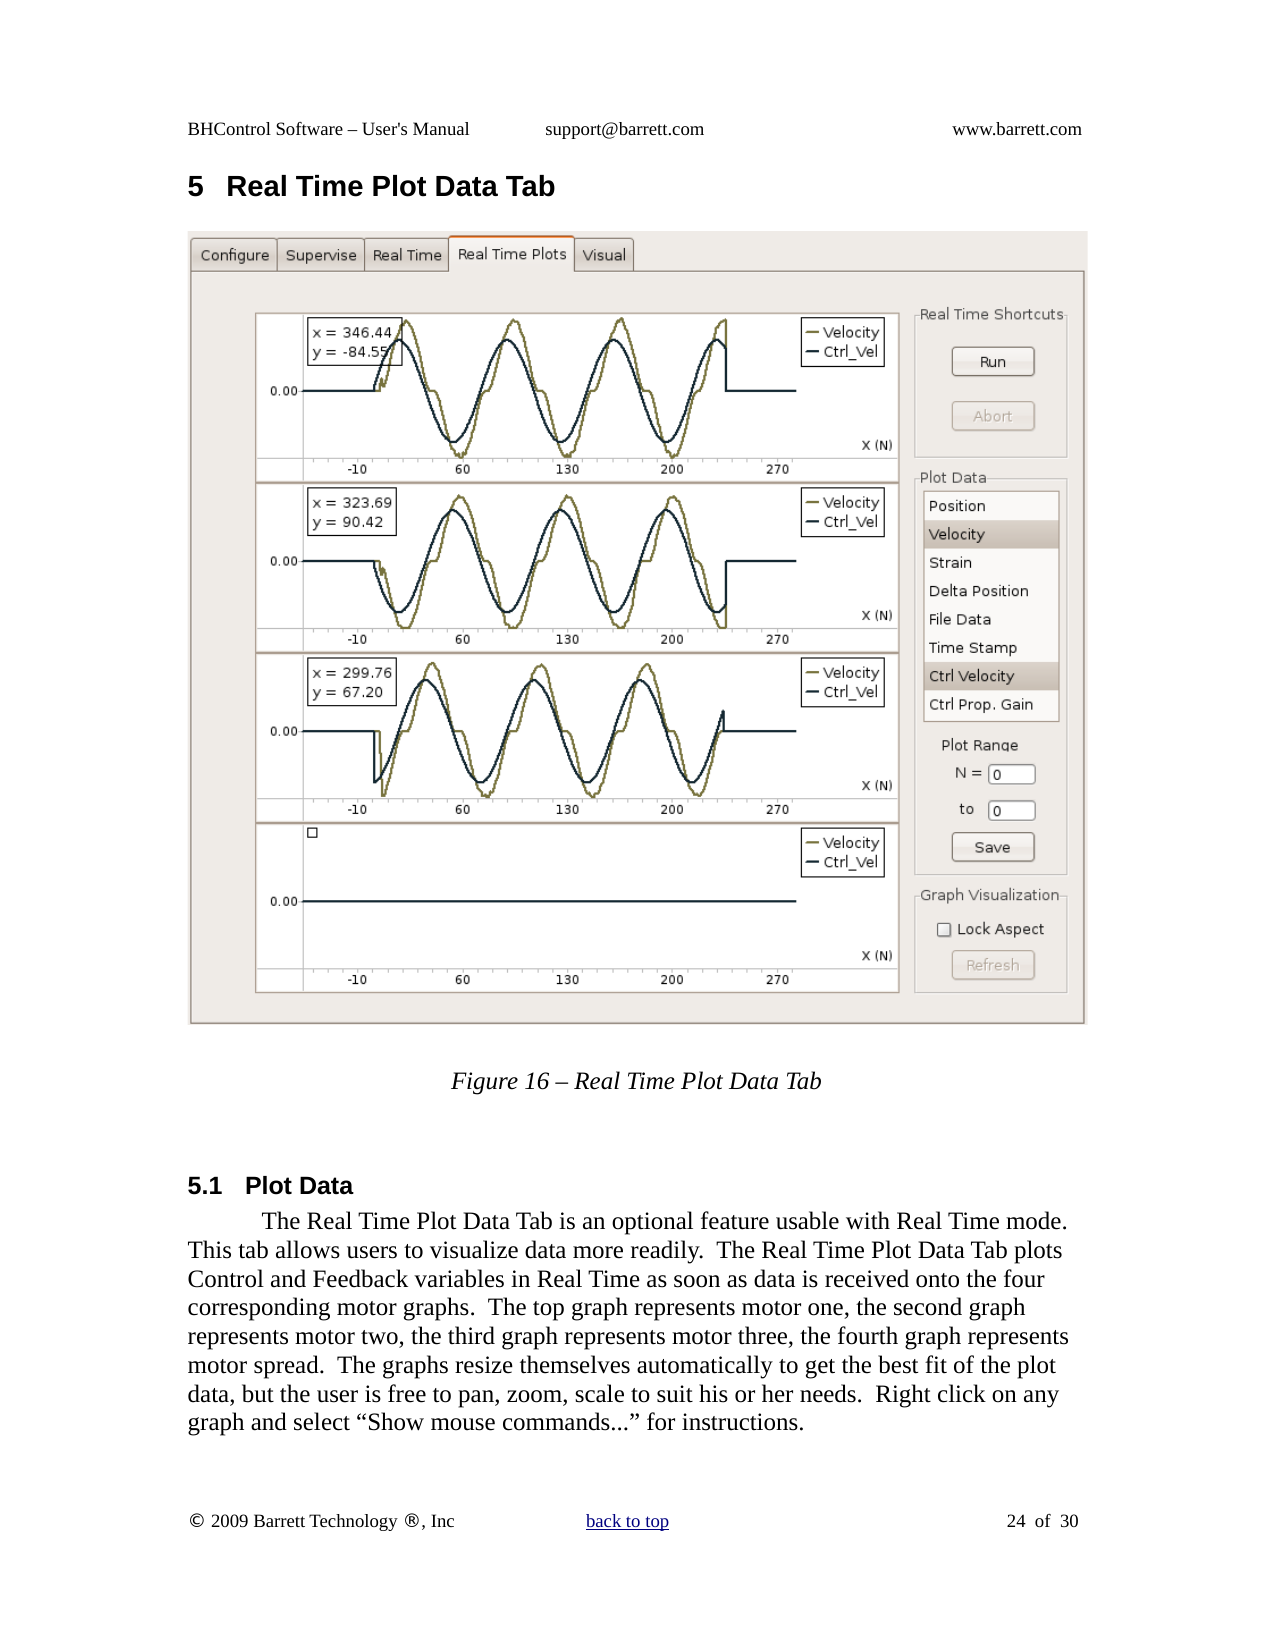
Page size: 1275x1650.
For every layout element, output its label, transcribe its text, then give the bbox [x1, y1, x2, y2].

picture [187, 231, 1088, 1025]
text Figure 16 – Real Time Plot Data Tab [187, 1066, 1087, 1095]
subtitle Real Time Plot Data Tab [187, 169, 1087, 203]
subtitle Plot Data [187, 1171, 1087, 1200]
text The Real Time Plot Data Tab is an optional feature usable with Real Time mode. This tab allows users to visualize data more readily. The Real Time Plot Data Tab plots Control and Feedback variables in Real Time as soon as data is received onto the four corresponding motor graphs. The top graph represents motor one, the second graph represents motor two, the third graph represents motor three, the fourth graph represents motor spread. The graphs resize themselves automatically to get the best fit of the plot data, but the user is free to pan, zoom, scale to suit his or her needs. Right click on any graph and select “Show mouse commands...” for instructions. [187, 1206, 1087, 1436]
